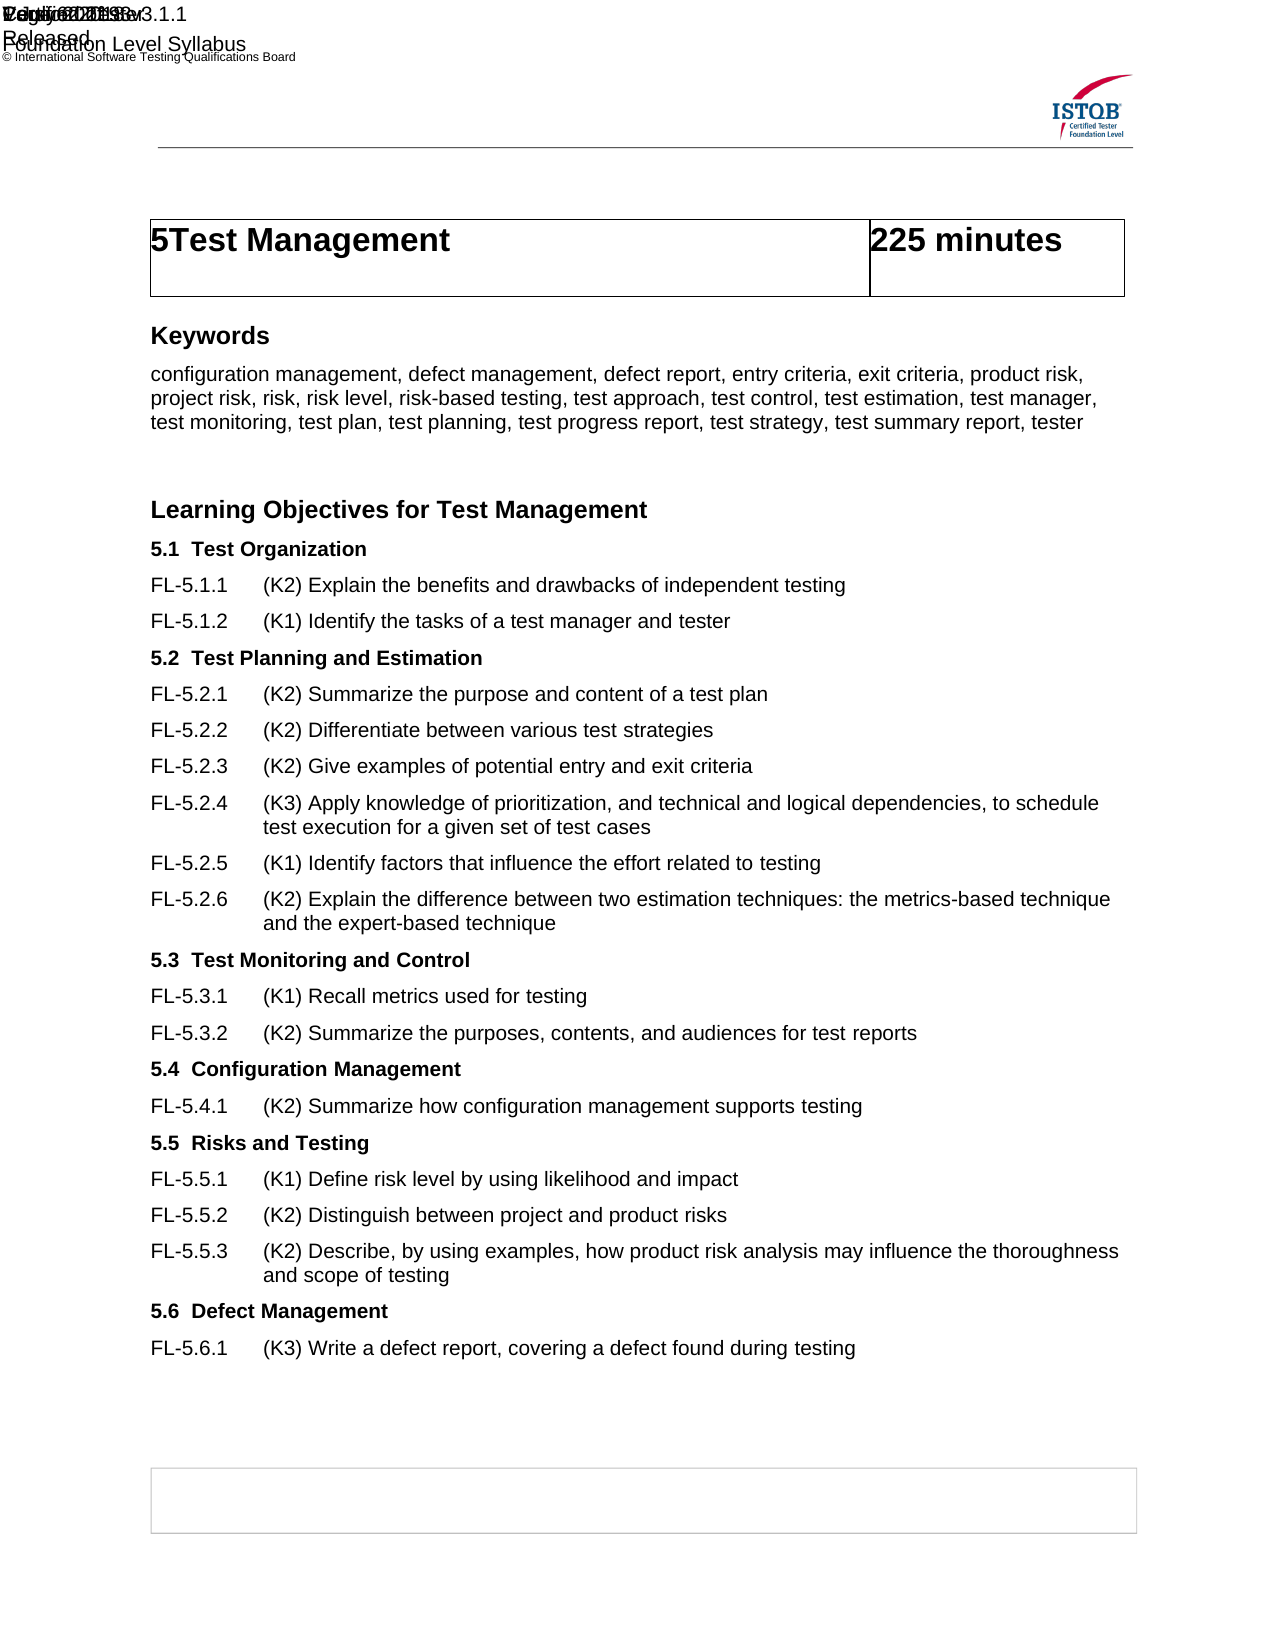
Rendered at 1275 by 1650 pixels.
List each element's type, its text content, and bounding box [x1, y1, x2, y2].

picture [1036, 58, 1148, 161]
subtitle Test Organization [150, 536, 1150, 560]
text FL-5.4.1 (K2) Summarize how configuration management supports testing [150, 1094, 1150, 1118]
text FL-5.5.1 (K1) Define risk level by using likelihood and impact FL-5.5.2 (K2) Distinguish between project and product risks [150, 1167, 739, 1227]
subtitle Test Monitoring and Control [150, 948, 1150, 972]
text configuration management, defect management, defect report, entry criteria, exit criteria, product risk, project risk, risk, risk level, risk-based testing, test approach, test control, test estimation, test manager, test monitoring, test plan, test planning, test progress report, test strategy, test summary report, tester [150, 362, 1101, 434]
text FL-5.2.3 (K2) Give examples of potential entry and exit criteria [150, 754, 1150, 778]
text FL-5.3.2 (K2) Summarize the purposes, contents, and audiences for test reports [150, 1021, 1150, 1045]
text FL-5.1.1 (K2) Explain the benefits and drawbacks of independent testing FL-5.1.2 (K1) Identify the tasks of a test manager and tester [150, 573, 847, 633]
text FL-5.3.1 (K1) Recall metrics used for testing [150, 984, 1150, 1008]
subtitle Keywords [150, 321, 1150, 349]
text FL-5.2.1 (K2) Summarize the purpose and content of a test plan FL-5.2.2 (K2) Differentiate between various test strategies [150, 682, 769, 742]
text FL-5.6.1 (K3) Write a defect report, covering a defect found during testing [150, 1336, 1150, 1360]
subtitle Configuration Management [150, 1057, 1150, 1081]
text FL-5.2.6 (K2) Explain the difference between two estimation techniques: the metrics-based technique and the expert-based technique [150, 887, 1112, 935]
subtitle Defect Management [150, 1299, 1150, 1323]
subtitle Learning Objectives for Test Management [150, 495, 1150, 524]
text FL-5.5.3 (K2) Describe, by using examples, how product risk analysis may influence the thoroughness and scope of testing [150, 1239, 1120, 1287]
text FL-5.2.5 (K1) Identify factors that influence the effort related to testing [150, 851, 1150, 875]
subtitle Risks and Testing [150, 1130, 1150, 1154]
text FL-5.2.4 (K3) Apply knowledge of prioritization, and technical and logical dependencies, to schedule test execution for a given set of test cases [150, 791, 1101, 839]
subtitle Test Planning and Estimation [150, 645, 1150, 669]
